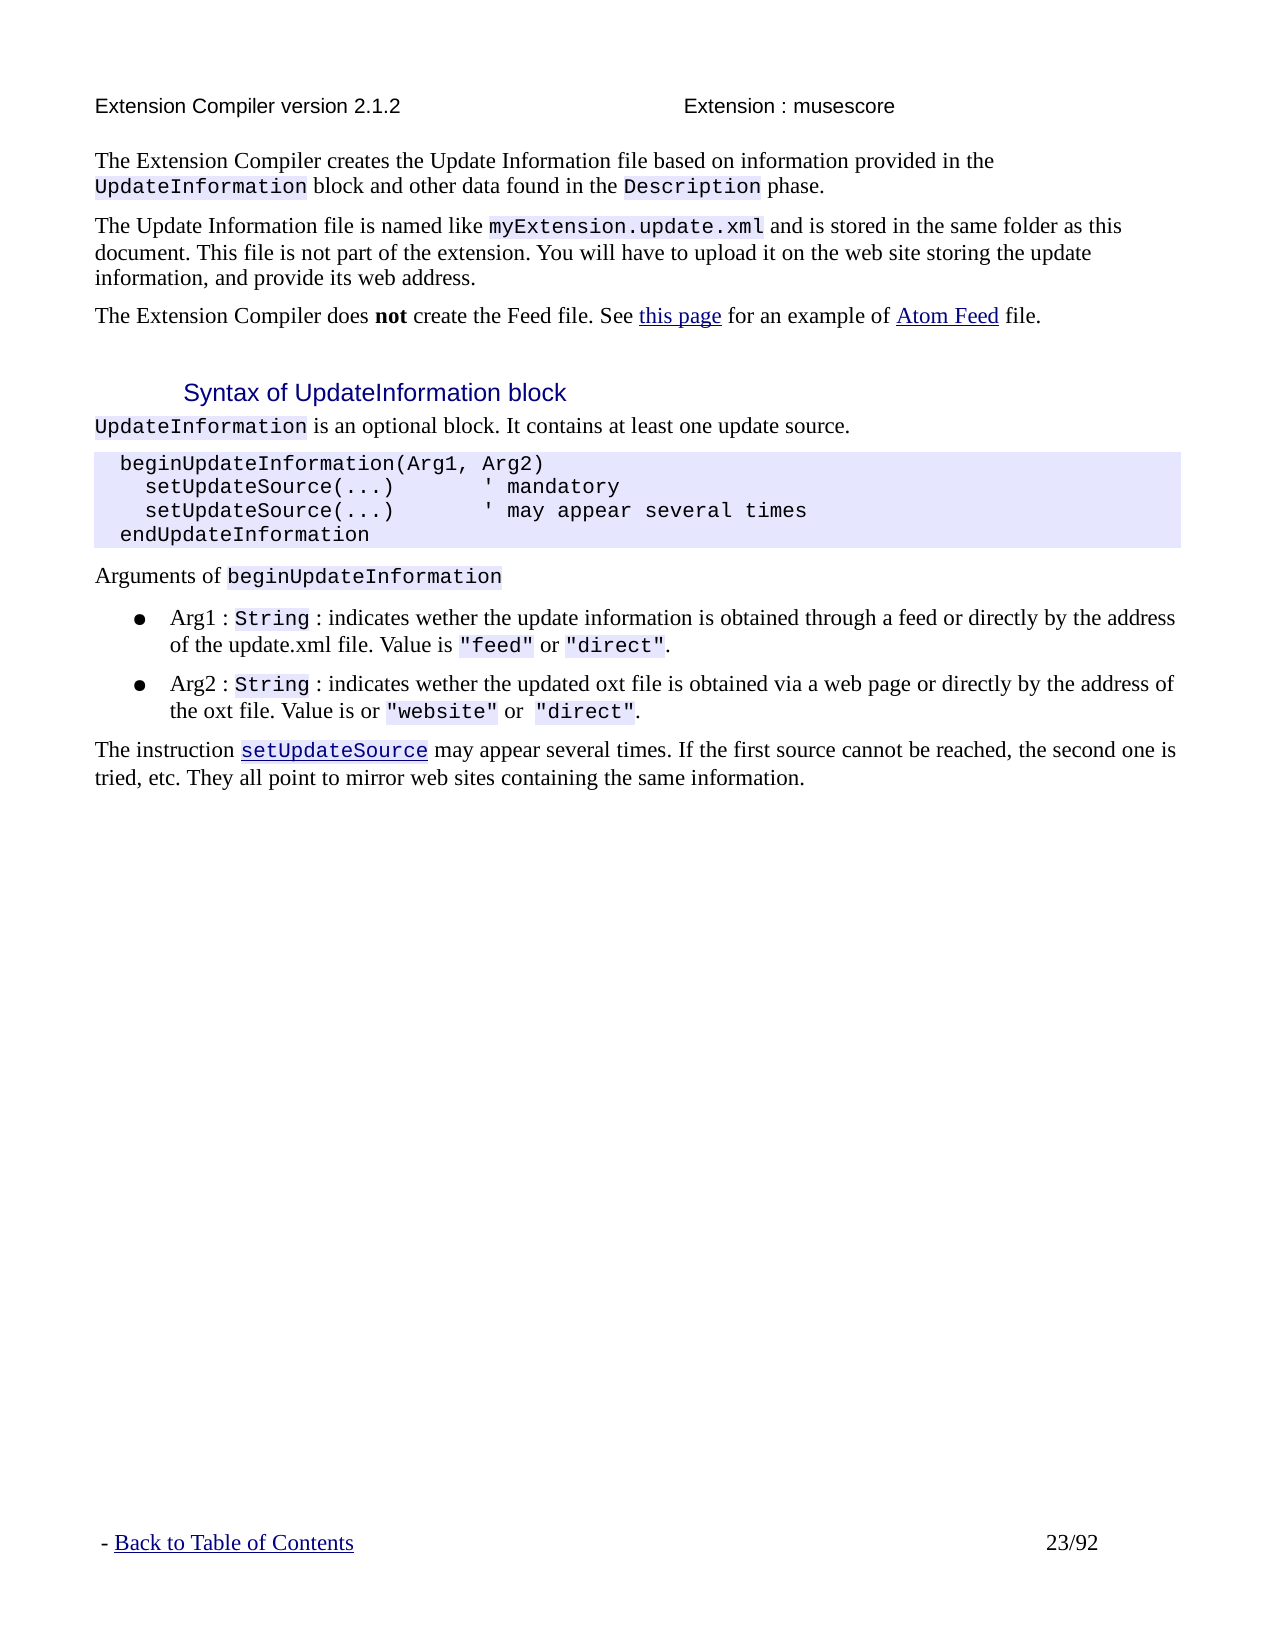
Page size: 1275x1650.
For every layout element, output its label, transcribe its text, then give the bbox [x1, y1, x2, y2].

text The Extension Compiler creates the Update Information file based on information provided in the UpdateInformation block and other data found in the Description phase. [94, 147, 1181, 200]
text Arguments of beginUpdateInformation [94, 563, 1181, 590]
list Arg2 : String : indicates wether the updated oxt file is obtained via a web page or directly by the address of the oxt file. Value is or "website" or "direct". [132, 671, 1181, 725]
subtitle Syntax of UpdateInformation block [183, 379, 1181, 407]
text UpdateInformation is an optional block. It contains at least one update source. [94, 413, 1181, 440]
text The instruction setUpdateSource may appear several times. If the first source cannot be reached, the second one is tried, etc. They all point to mirror web sites containing the same information. [94, 737, 1181, 790]
text The Extension Compiler does not create the Feed file. See this page for an example of Atom Feed file. [94, 303, 1181, 328]
text setUpdateSource(...) ' mandatory [94, 476, 1181, 500]
text The Update Information file is named like myExtension.update.xml and is stored in the same folder as this document. This file is not part of the extension. You will have to upload it on the web site storing the update information, and provide its web address. [94, 212, 1181, 291]
text beginUpdateInformation(Arg1, Arg2) [94, 452, 1181, 476]
list Arg1 : String : indicates wether the update information is obtained through a feed or directly by the address of the update.xml file. Value is "feed" or "direct". [132, 604, 1181, 658]
text endUpdateInformation [94, 524, 1181, 548]
text setUpdateSource(...) ' may appear several times [94, 500, 1181, 524]
